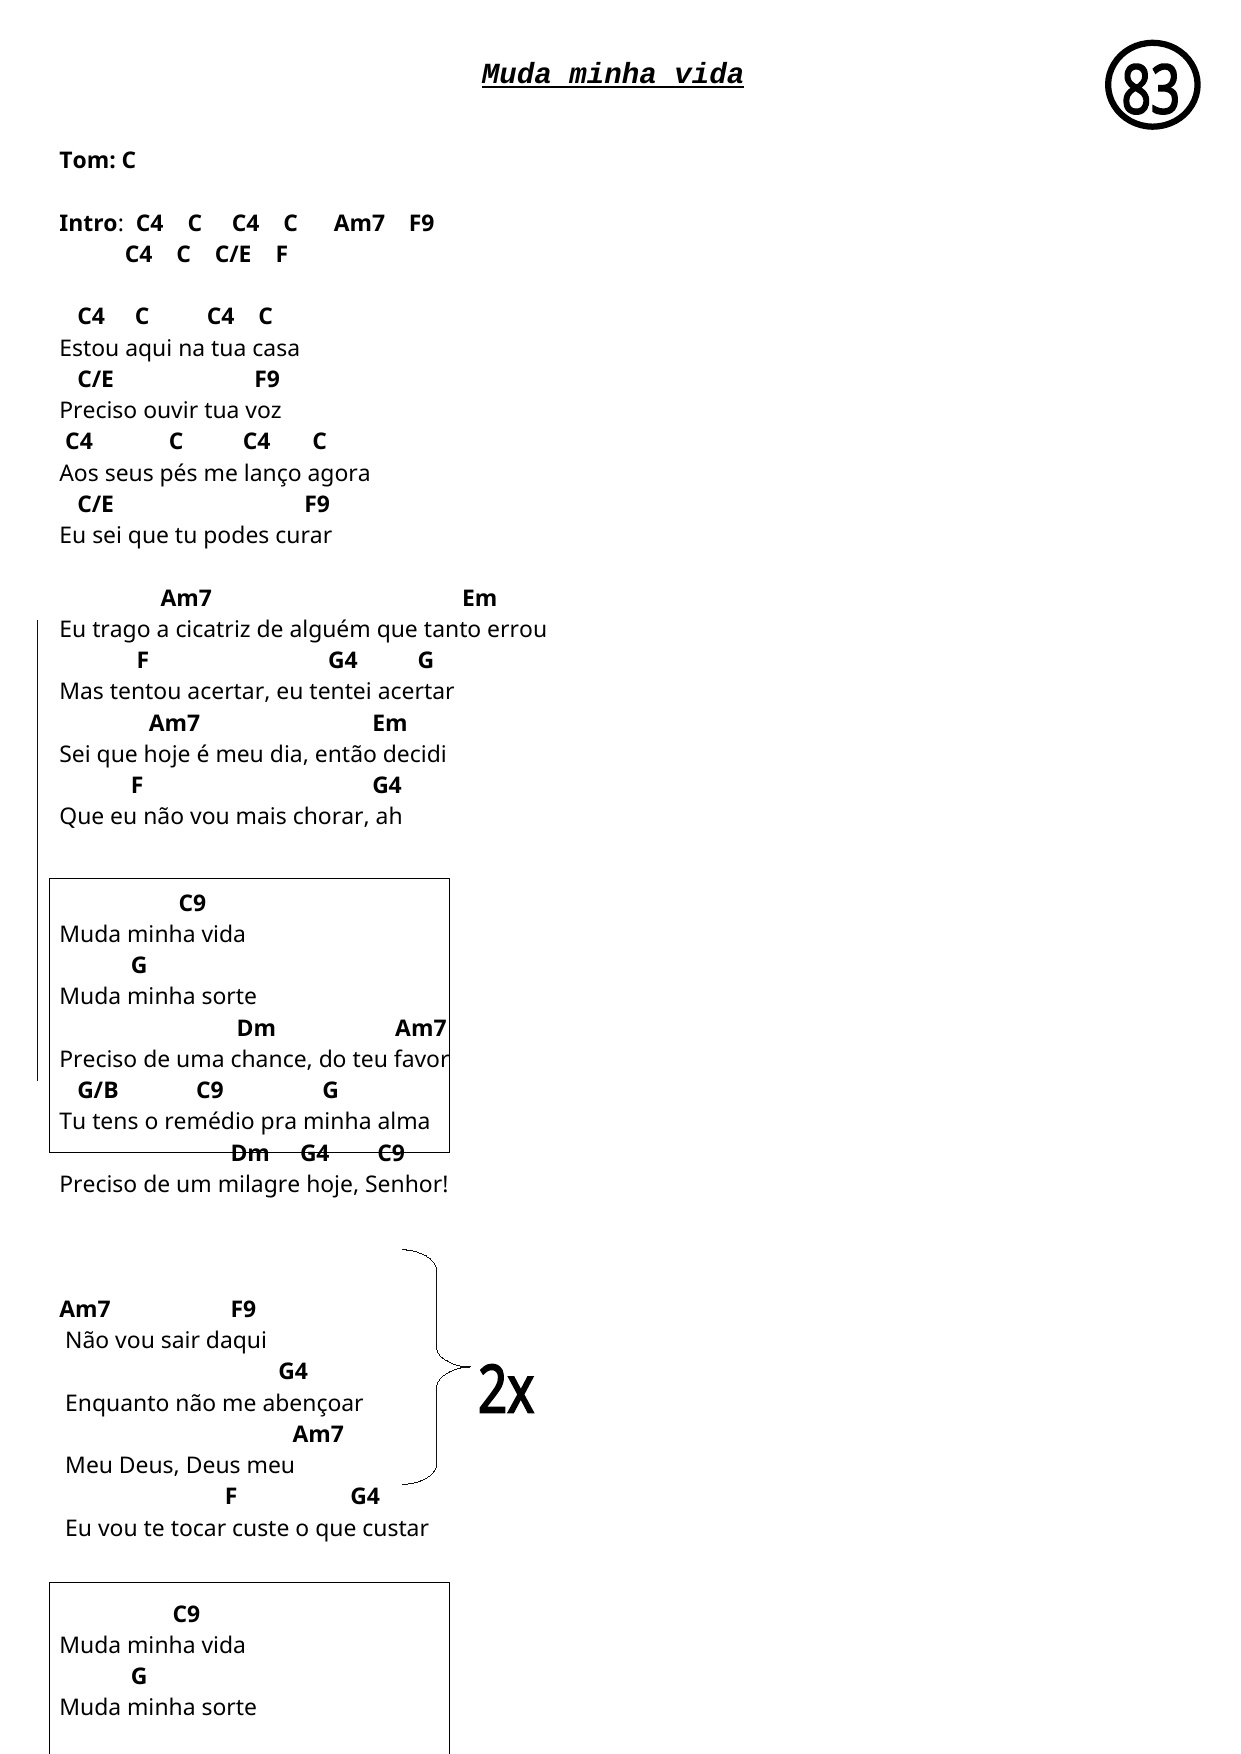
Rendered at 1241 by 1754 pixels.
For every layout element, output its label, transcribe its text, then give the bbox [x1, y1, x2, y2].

text C4 C C/E F [59, 238, 1167, 269]
text Meu Deus, Deus meu [59, 1449, 1167, 1480]
text F G4 [59, 1480, 1167, 1511]
text [437, 1418, 1167, 1449]
text Muda minha vida [59, 59, 1112, 92]
text Tu tens o remédio pra minha alma [59, 1105, 449, 1136]
text Que eu não vou mais chorar, ah [59, 800, 1167, 832]
text Preciso ouvir tua voz [59, 394, 1167, 425]
text Preciso de um milagre hoje, Senhor! [59, 1168, 1167, 1199]
text Tom: C [59, 144, 1167, 175]
text C9 [59, 886, 449, 918]
text Muda minha sorte [59, 980, 449, 1011]
text [450, 886, 1167, 918]
text Am7 Em [59, 707, 1167, 738]
text Preciso de uma chance, do teu favor [59, 1043, 449, 1074]
text [450, 1660, 1167, 1691]
text G/B C9 G [59, 1074, 449, 1105]
text [450, 1691, 1167, 1723]
text Estou aqui na tua casa [59, 332, 1167, 363]
text Am7 F9 [59, 1293, 436, 1324]
text [450, 1011, 1167, 1043]
text C4 C C4 C [59, 300, 1167, 332]
text Aos seus pés me lanço agora [59, 457, 1167, 488]
text [437, 1386, 1167, 1418]
text Muda minha vida [59, 1629, 449, 1660]
text F G4 [59, 769, 1167, 800]
text C9 [59, 1598, 449, 1629]
text [450, 1074, 1167, 1105]
text Intro: C4 C C4 C Am7 F9 [59, 207, 1167, 238]
text G [59, 1660, 449, 1691]
text Não vou sair daqui [59, 1324, 1167, 1355]
text F G4 G [59, 644, 1167, 675]
text [450, 949, 1167, 980]
text C4 C C4 C [59, 425, 1167, 457]
text [450, 1598, 1167, 1629]
text G4 [59, 1355, 1167, 1386]
text [450, 1629, 1167, 1660]
text [437, 1293, 1167, 1324]
text Eu vou te tocar custe o que custar [59, 1511, 1167, 1543]
text Dm G4 C9 [59, 1136, 1167, 1168]
text Am7 Em [59, 582, 1167, 613]
text Sei que hoje é meu dia, então decidi [59, 738, 1167, 769]
text [450, 980, 1167, 1011]
text G [59, 949, 449, 980]
text Muda minha sorte [59, 1691, 449, 1723]
text [450, 918, 1167, 949]
text Eu sei que tu podes curar [59, 519, 1167, 550]
text [450, 1043, 1167, 1074]
text Dm Am7 [59, 1011, 449, 1043]
text Eu trago a cicatriz de alguém que tanto errou [59, 613, 1167, 644]
text Mas tentou acertar, eu tentei acertar [59, 675, 1167, 707]
text C/E F9 [59, 488, 1167, 519]
text C/E F9 [59, 363, 1167, 394]
text Am7 [59, 1418, 436, 1449]
text Muda minha vida [59, 918, 449, 949]
text [1112, 59, 1167, 92]
text Enquanto não me abençoar [59, 1386, 436, 1418]
text [450, 1105, 1167, 1136]
